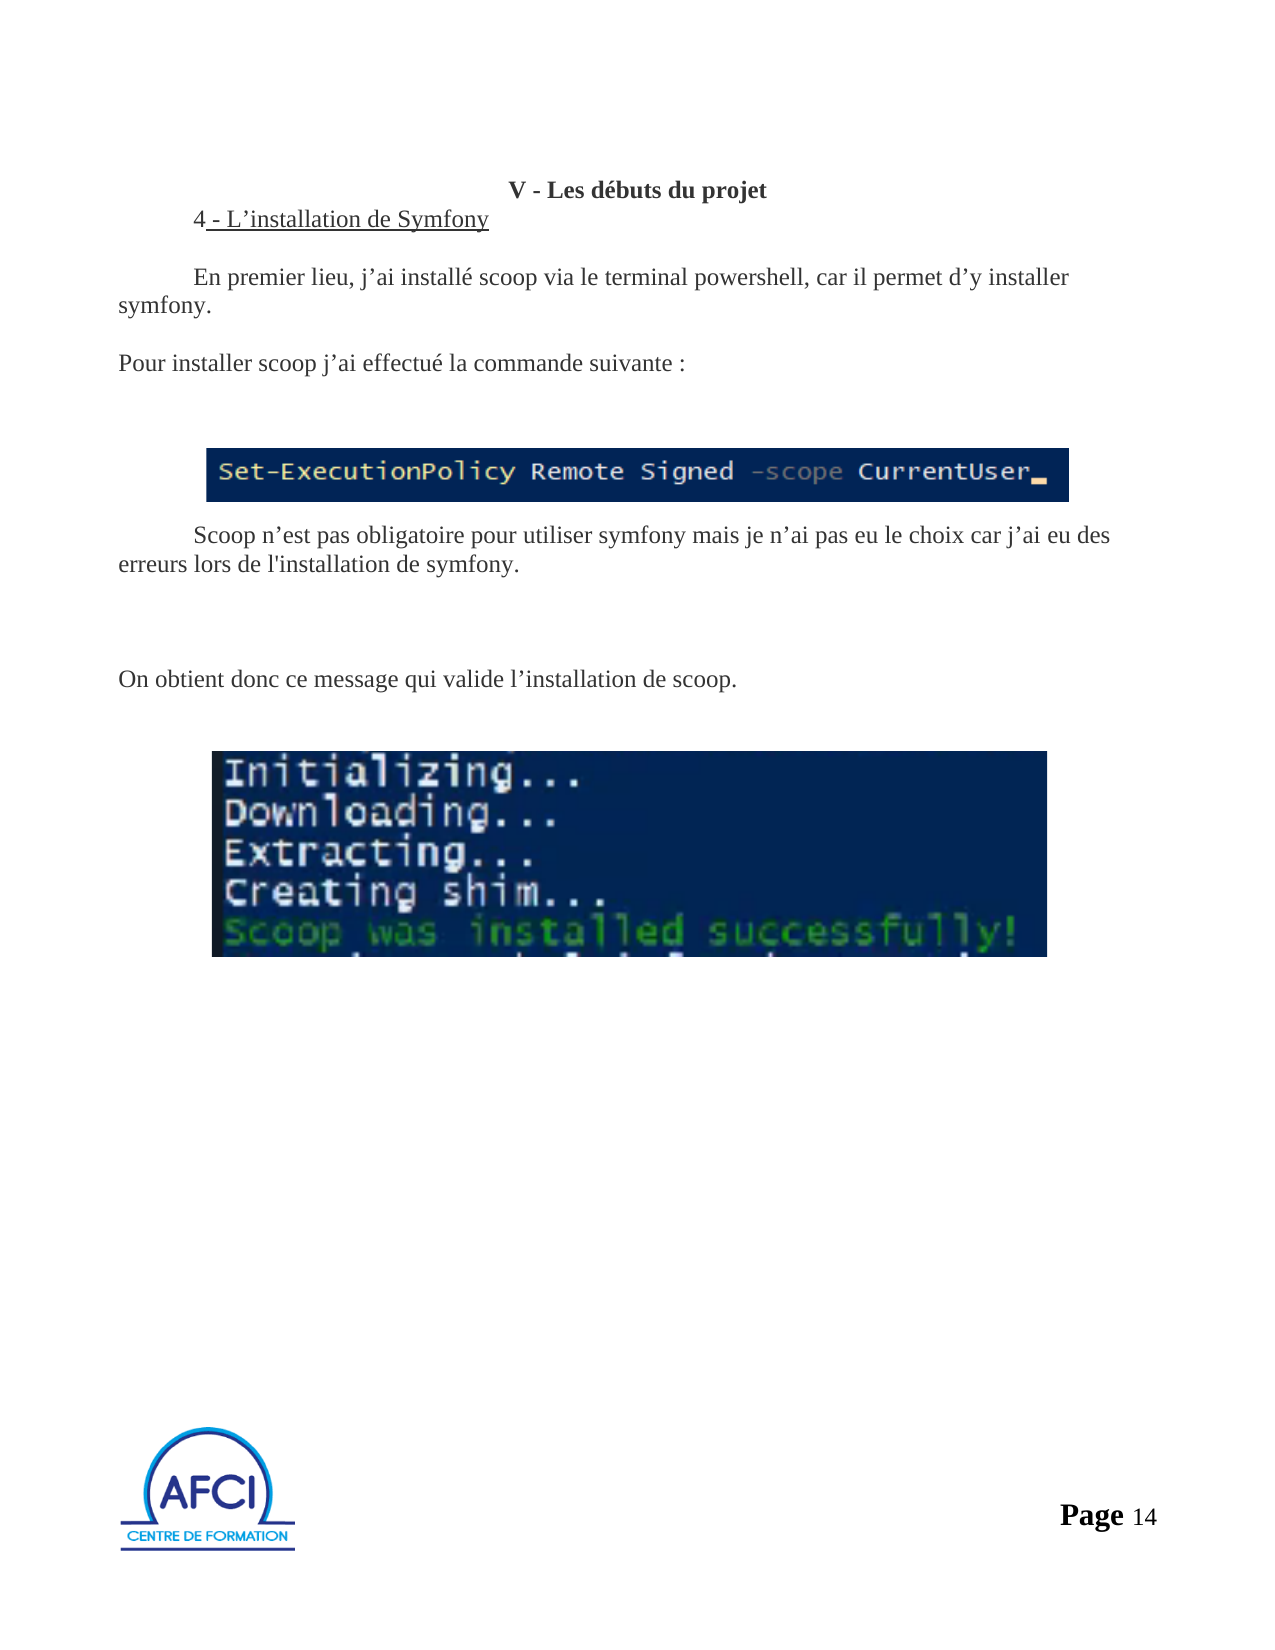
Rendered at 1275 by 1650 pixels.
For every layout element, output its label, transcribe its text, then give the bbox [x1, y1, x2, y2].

text 4 - L’installation de Symfony [118, 204, 1157, 233]
picture [211, 751, 1048, 957]
text Pour installer scoop j’ai effectué la commande suivante : [118, 348, 1157, 377]
text En premier lieu, j’ai installé scoop via le terminal powershell, car il permet d’y installer symfony. [118, 262, 1157, 319]
picture [120, 1427, 295, 1551]
text V - Les débuts du projet [118, 176, 1157, 204]
text On obtient donc ce message qui valide l’installation de scoop. [118, 664, 1157, 693]
text Scoop n’est pas obligatoire pour utiliser symfony mais je n’ai pas eu le choix car j’ai eu des erreurs lors de l'installation de symfony. [118, 521, 1157, 578]
picture [206, 448, 1069, 502]
